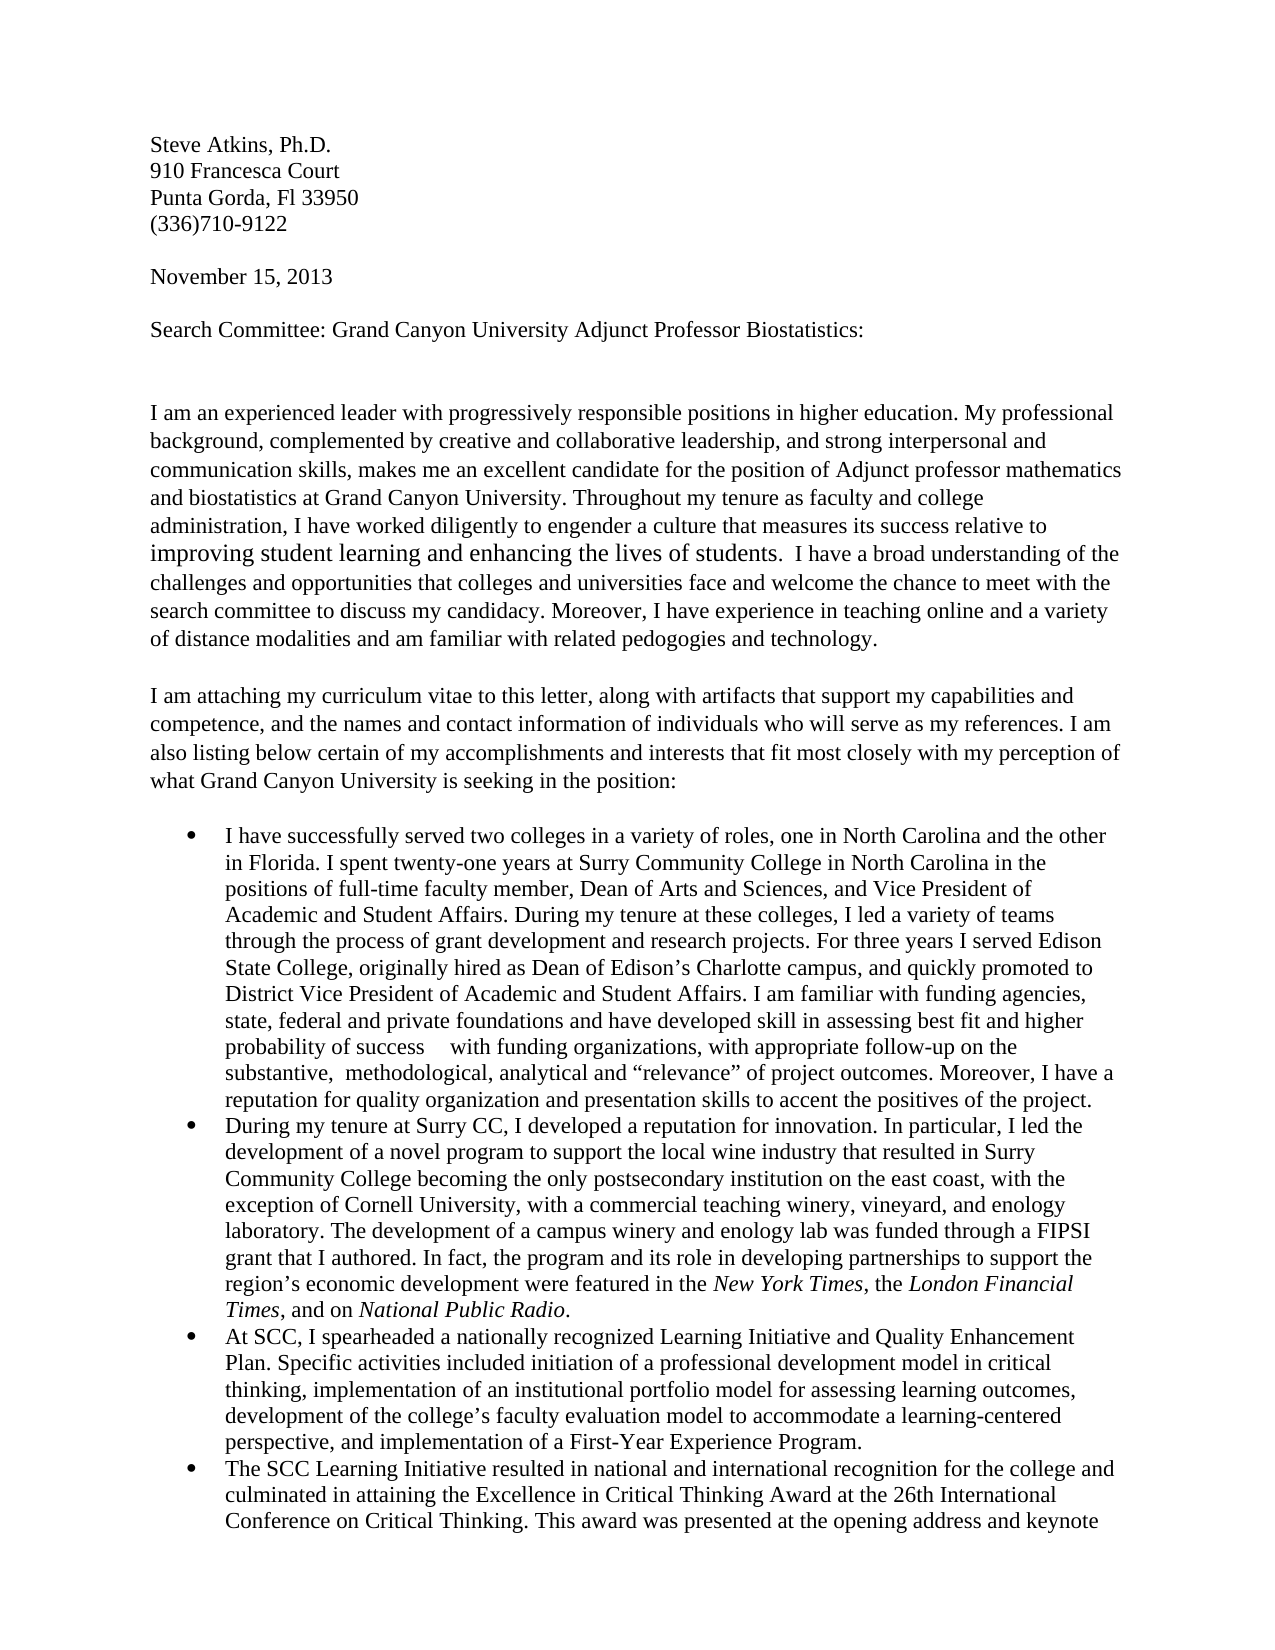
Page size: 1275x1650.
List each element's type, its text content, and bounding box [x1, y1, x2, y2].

text (336)710-9122 [150, 210, 1125, 237]
text 910 Francesca Court [150, 158, 1125, 184]
list I have successfully served two colleges in a variety of roles, one in North Carolina and the other in Florida. I spent twenty-one years at Surry Community College in North Carolina in the positions of full-time faculty member, Dean of Arts and Sciences, and Vice President of Academic and Student Affairs. During my tenure at these colleges, I led a variety of teams through the process of grant development and research projects. For three years I served Edison State College, originally hired as Dean of Edison’s Charlotte campus, and quickly promoted to District Vice President of Academic and Student Affairs. I am familiar with funding agencies, state, federal and private foundations and have developed skill in assessing best fit and higher probability of success with funding organizations, with appropriate follow-up on the substantive, methodological, analytical and “relevance” of project outcomes. Moreover, I have a reputation for quality organization and presentation skills to accent the positives of the project. [187, 822, 1125, 1112]
list At SCC, I spearheaded a nationally recognized Learning Initiative and Quality Enhancement Plan. Specific activities included initiation of a professional development model in critical thinking, implementation of an institutional portfolio model for assessing learning outcomes, development of the college’s faculty evaluation model to accommodate a learning-centered perspective, and implementation of a First-Year Experience Program. [187, 1323, 1125, 1455]
text I am an experienced leader with progressively responsible positions in higher education. My professional background, complemented by creative and collaborative leadership, and strong interpersonal and communication skills, makes me an excellent candidate for the position of Adjunct professor mathematics and biostatistics at Grand Canyon University. Throughout my tenure as faculty and college administration, I have worked diligently to engender a culture that measures its success relative to improving student learning and enhancing the lives of students. I have a broad understanding of the challenges and opportunities that colleges and universities face and welcome the chance to meet with the search committee to discuss my candidacy. Moreover, I have experience in teaching online and a variety of distance modalities and am familiar with related pedogogies and technology. [150, 398, 1125, 651]
list During my tenure at Surry CC, I developed a reputation for innovation. In particular, I led the development of a novel program to support the local wine industry that resulted in Surry Community College becoming the only postsecondary institution on the east coast, with the exception of Cornell University, with a commercial teaching winery, vineyard, and enology laboratory. The development of a campus winery and enology lab was funded through a FIPSI grant that I authored. In fact, the program and its role in developing partnerships to support the region’s economic development were featured in the New York Times, the London Financial Times, and on National Public Radio. [187, 1112, 1125, 1323]
text Steve Atkins, Ph.D. [150, 131, 1125, 158]
list The SCC Learning Initiative resulted in national and international recognition for the college and culminated in attaining the Excellence in Critical Thinking Award at the 26th International Conference on Critical Thinking. This award was presented at the opening address and keynote [187, 1455, 1125, 1534]
text November 15, 2013 [150, 263, 1125, 289]
text Search Committee: Grand Canyon University Adjunct Professor Biostatistics: [150, 316, 1125, 342]
text Punta Gorda, Fl 33950 [150, 184, 1125, 210]
text I am attaching my curriculum vitae to this letter, along with artifacts that support my capabilities and competence, and the names and contact information of individuals who will serve as my references. I am also listing below certain of my accomplishments and interests that fit most closely with my perception of what Grand Canyon University is seeking in the position: [150, 681, 1125, 793]
